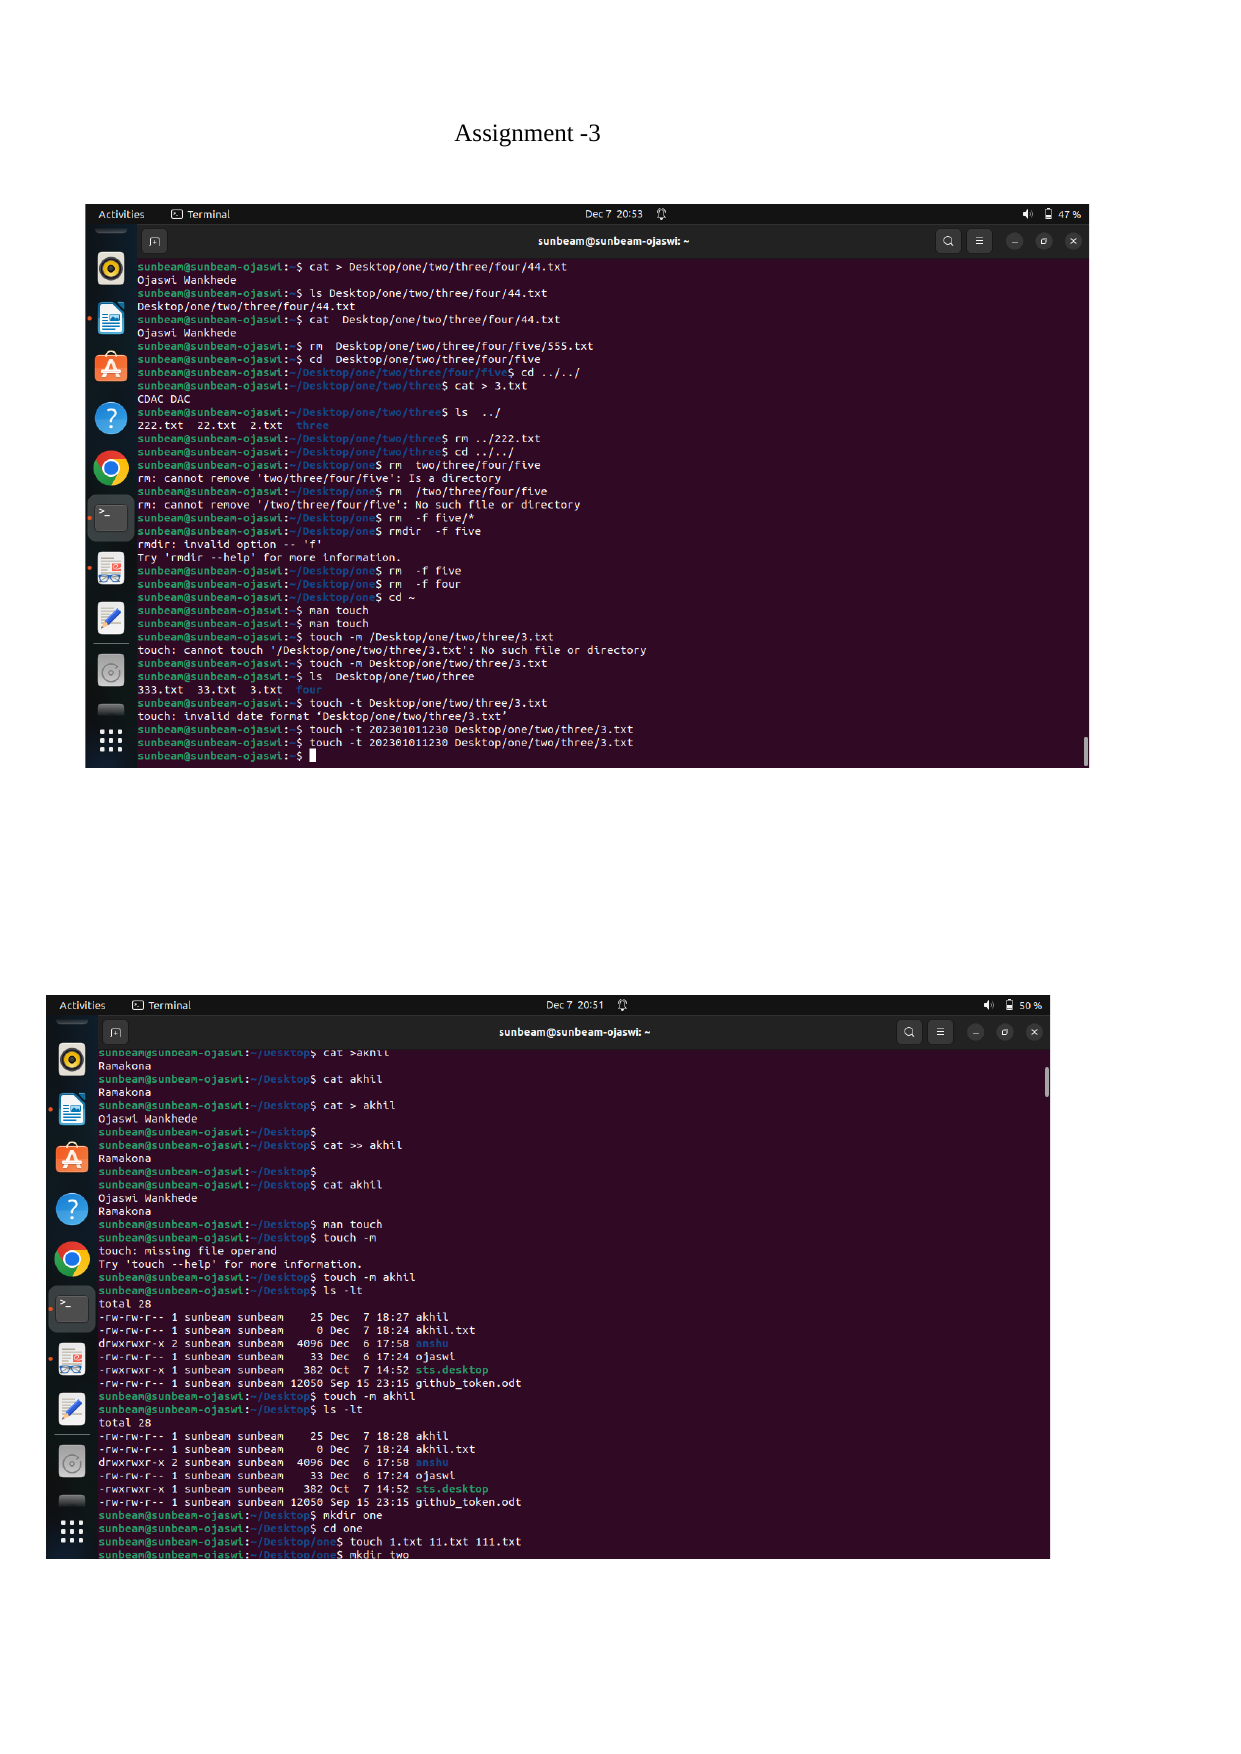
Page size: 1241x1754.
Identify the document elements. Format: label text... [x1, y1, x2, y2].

picture [85, 204, 1090, 768]
text Assignment -3 [118, 118, 1122, 147]
picture [46, 995, 1051, 1559]
